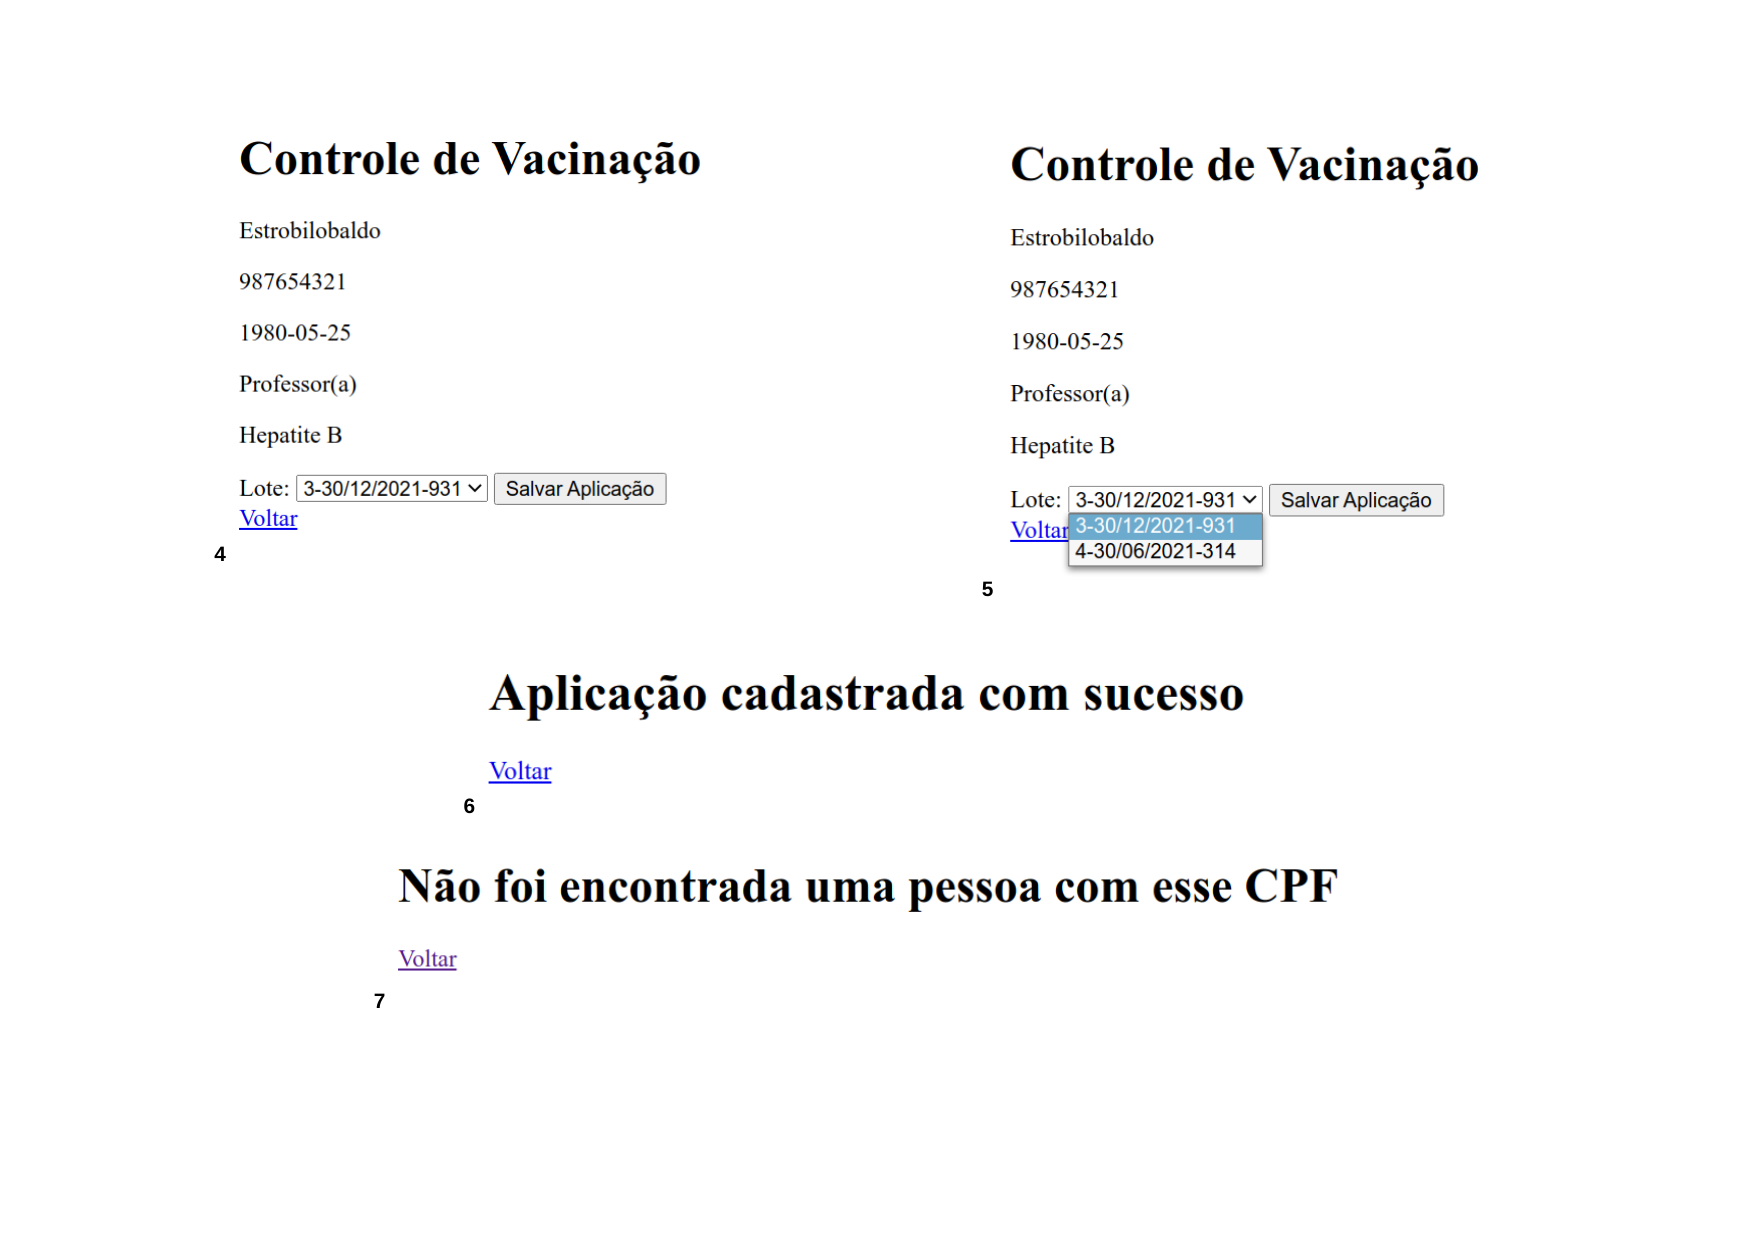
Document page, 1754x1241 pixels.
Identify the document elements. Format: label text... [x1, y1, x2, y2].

text 5 [877, 118, 1636, 601]
text 7 [118, 842, 1636, 1013]
picture [480, 648, 1291, 814]
picture [999, 118, 1532, 597]
text 6 [118, 649, 1636, 818]
picture [390, 842, 1381, 1009]
text 4 [118, 118, 877, 566]
picture [231, 118, 782, 562]
